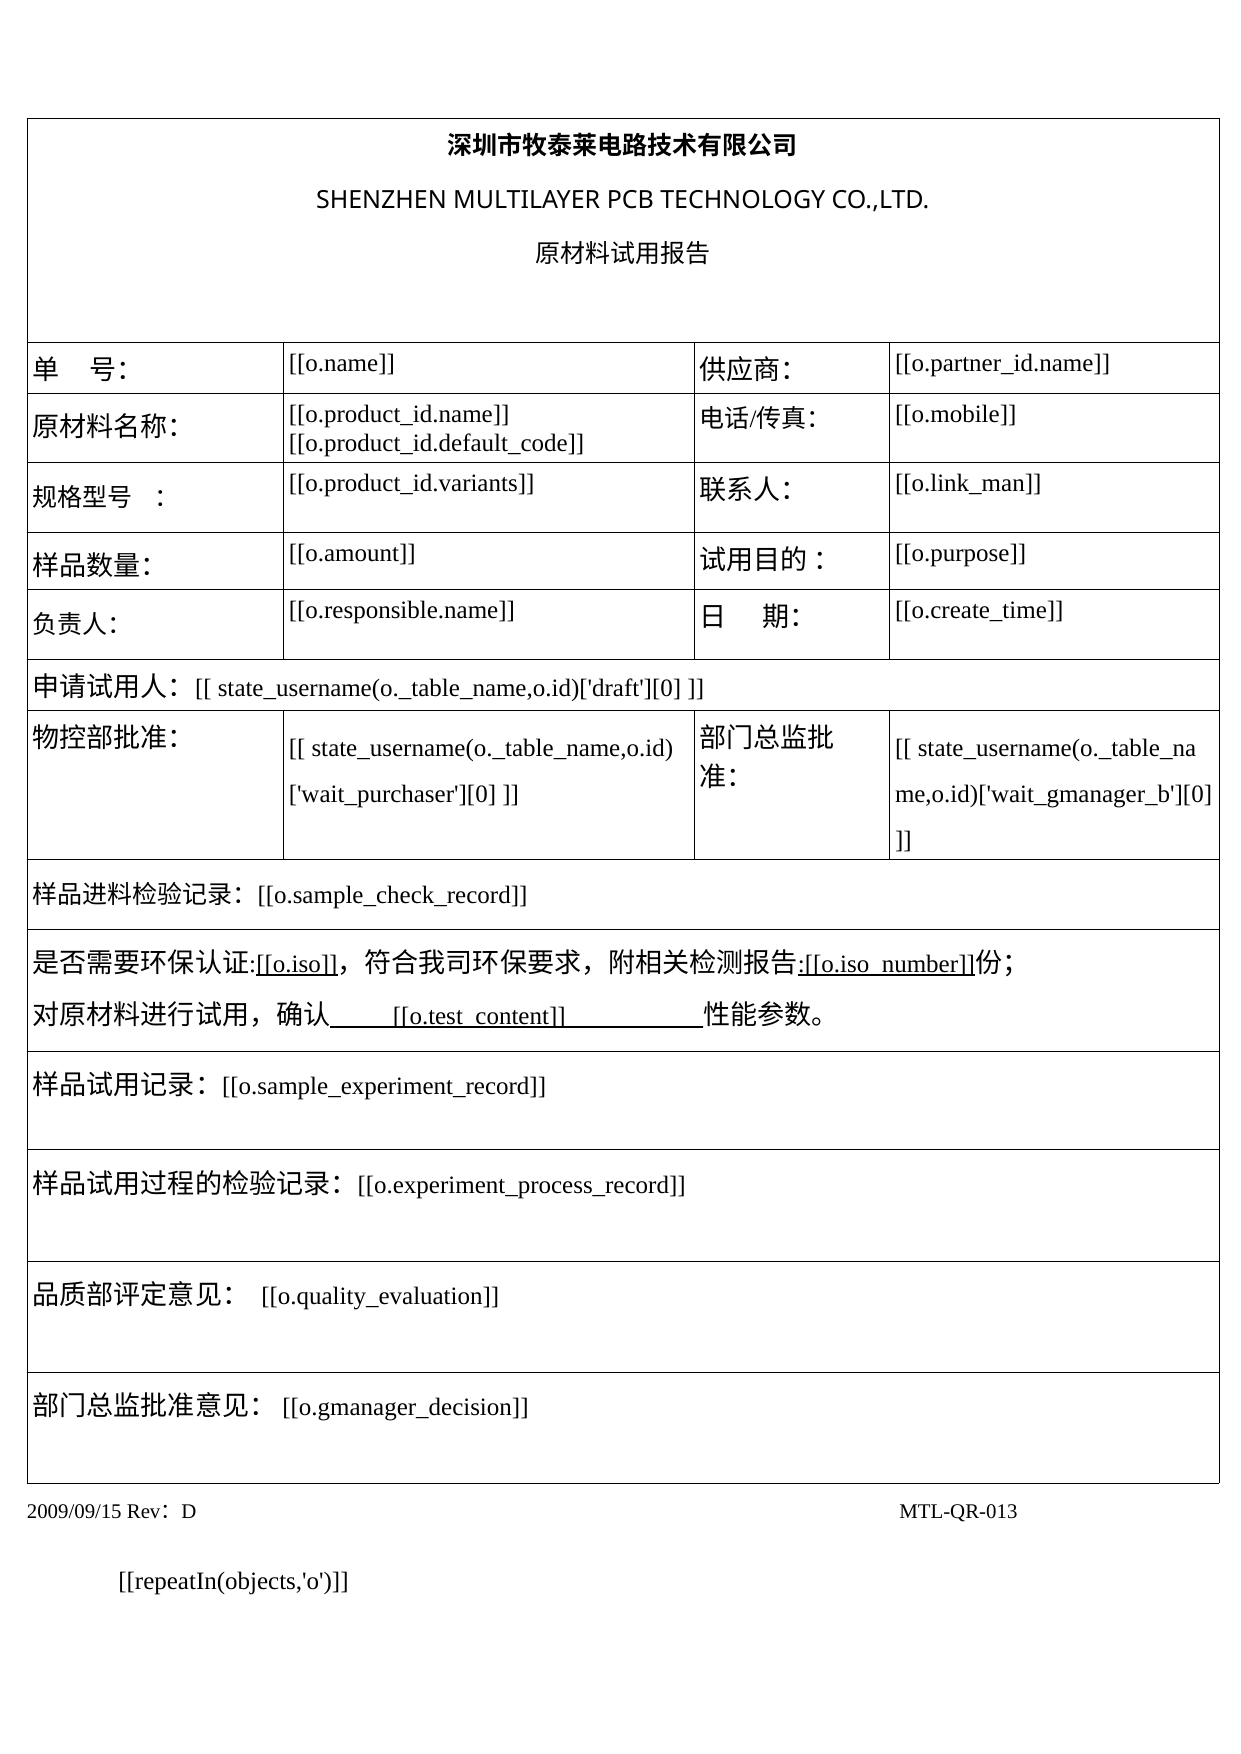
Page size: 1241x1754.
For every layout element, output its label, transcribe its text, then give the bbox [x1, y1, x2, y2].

table_cell [[o.mobile]] [890, 394, 1219, 462]
table_cell 部门总监批准： [695, 711, 889, 859]
table_cell 部门总监批准意见： [[o.gmanager_decision]] [28, 1373, 1219, 1483]
table_cell [[o.product_id.variants]] [284, 463, 694, 532]
table_header 深圳市牧泰莱电路技术有限公司 SHENZHEN MULTILAYER PCB TECHNOLOGY CO.,LTD. 原材料试用报告 [28, 119, 1219, 342]
table_cell 样品试用过程的检验记录：[[o.experiment_process_record]] [28, 1150, 1219, 1261]
table_cell 品质部评定意见： [[o.quality_evaluation]] [28, 1262, 1219, 1372]
table_cell [[o.product_id.name]] [[o.product_id.default_code]] [284, 394, 694, 462]
table_cell 规格型号 ： [28, 463, 283, 532]
table_cell [[ state_username(o._table_name,o.id)['wait_purchaser'][0] ]] [284, 711, 694, 859]
table_cell [[o.link_man]] [890, 463, 1219, 532]
table_cell 负责人： [28, 590, 283, 659]
table_cell 联系人： [695, 463, 889, 532]
table_cell 电话/传真： [695, 394, 889, 462]
text [[repeatIn(objects,'o')]] [118, 1566, 1122, 1594]
table_cell 样品数量： [28, 533, 283, 589]
table_cell 日 期： [695, 590, 889, 659]
table_cell 样品进料检验记录：[[o.sample_check_record]] [28, 860, 1219, 929]
table_cell 供应商： [695, 343, 889, 393]
table_cell 单 号： [28, 343, 283, 393]
table_cell [[o.responsible.name]] [284, 590, 694, 659]
table_cell 物控部批准： [28, 711, 283, 859]
table_cell [[o.create_time]] [890, 590, 1219, 659]
table_cell 是否需要环保认证:[[o.iso]]，符合我司环保要求，附相关检测报告:[[o.iso_number]]份； 对原材料进行试用，确认_____[[o.test_content]]___________性能参数。 [28, 930, 1219, 1051]
table_cell [[o.name]] [284, 343, 694, 393]
table_cell 2009/09/15 Rev：D MTL-QR-013 [27, 1484, 1219, 1566]
table_cell [[o.purpose]] [890, 533, 1219, 589]
table_cell [[ state_username(o._table_name,o.id)['wait_gmanager_b'][0] ]] [890, 711, 1219, 859]
table_cell 原材料名称： [28, 394, 283, 462]
table_cell 样品试用记录：[[o.sample_experiment_record]] [28, 1052, 1219, 1149]
table_cell 申请试用人：[[ state_username(o._table_name,o.id)['draft'][0] ]] [28, 660, 1219, 710]
table_cell 试用目的 ： [695, 533, 889, 589]
table_cell [[o.amount]] [284, 533, 694, 589]
table_cell [[o.partner_id.name]] [890, 343, 1219, 393]
